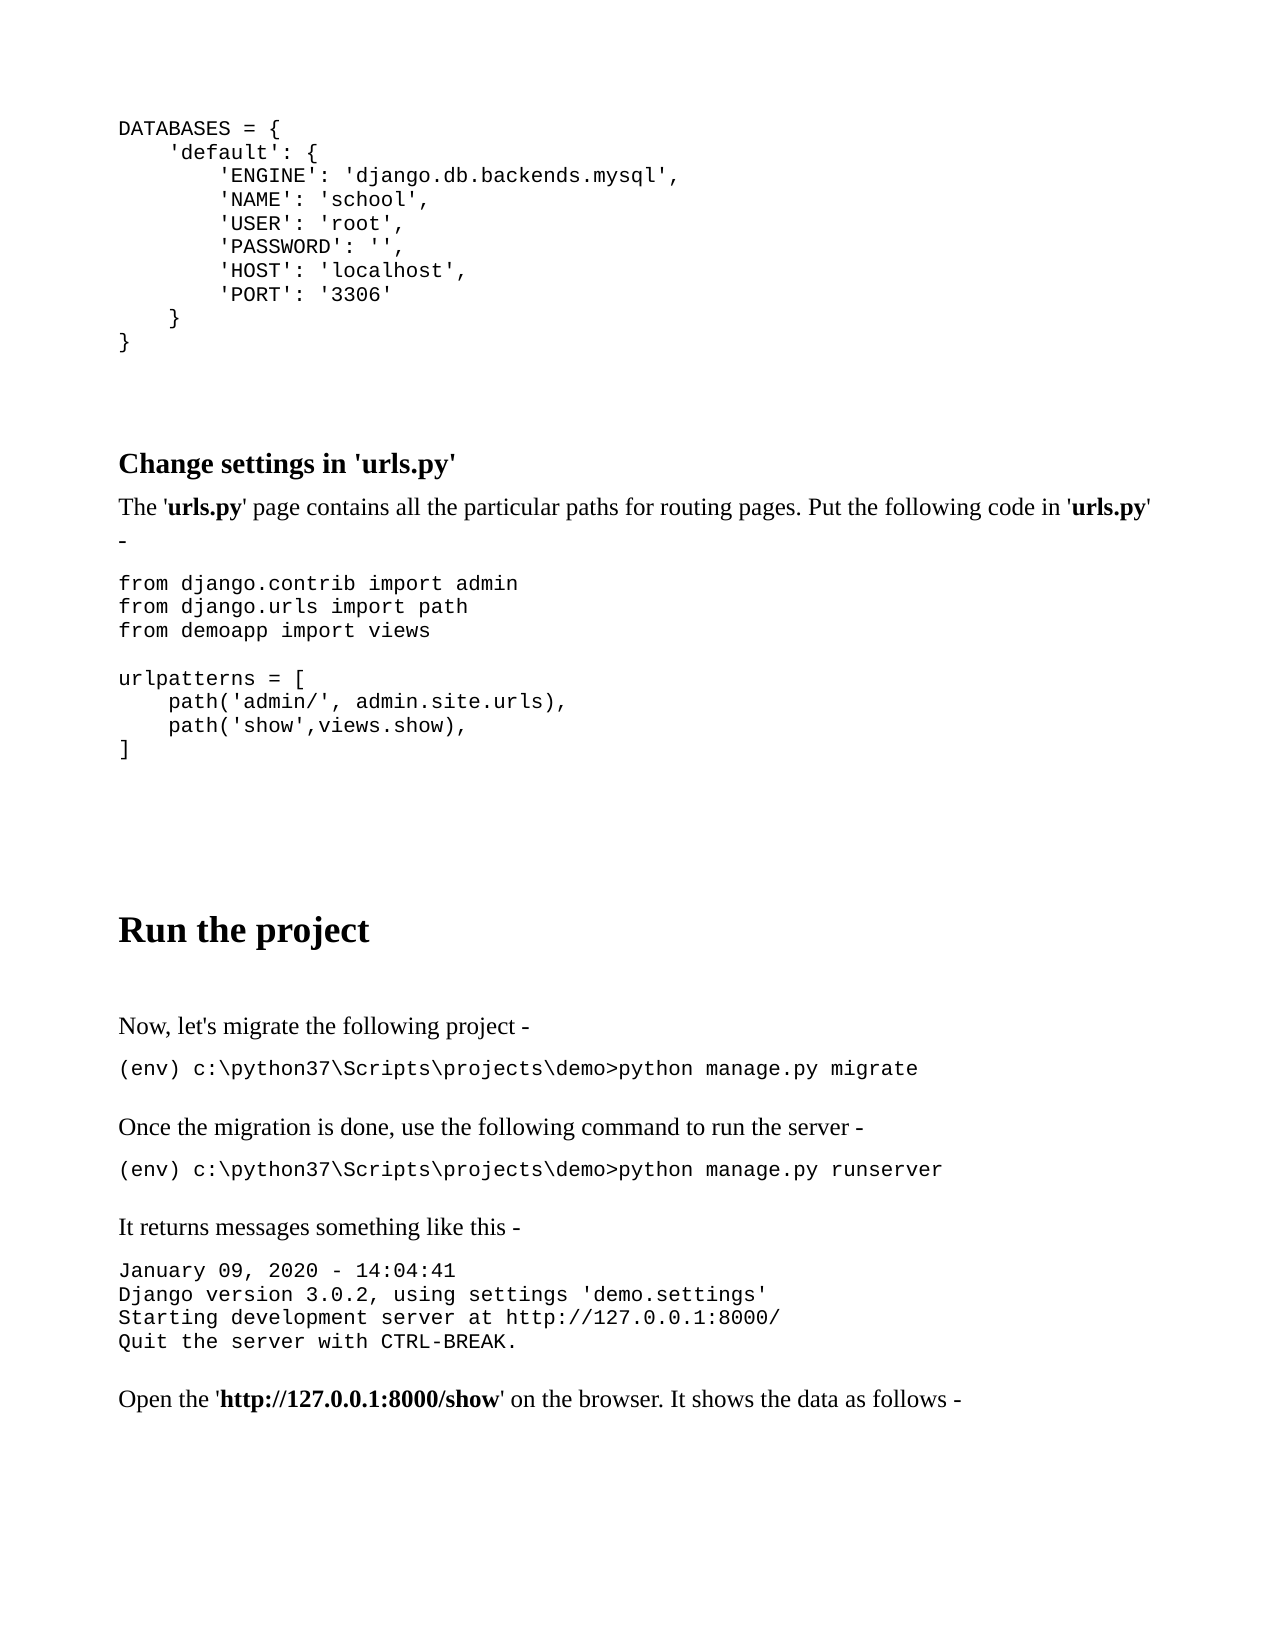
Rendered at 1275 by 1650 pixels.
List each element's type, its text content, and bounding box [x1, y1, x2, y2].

text Starting development server at http://127.0.0.1:8000/ [118, 1307, 1157, 1331]
text from django.contrib import admin [118, 573, 1157, 597]
subtitle Run the project [118, 908, 1157, 951]
text 'default': { [118, 142, 1157, 165]
text path('admin/', admin.site.urls), [118, 691, 1157, 715]
text 'USER': 'root', [118, 213, 1157, 236]
text It returns messages something like this - [118, 1212, 1157, 1241]
text (env) c:\python37\Scripts\projects\demo>python manage.py migrate [118, 1058, 1157, 1082]
text } [118, 307, 1157, 331]
text } [118, 331, 1157, 354]
text Django version 3.0.2, using settings 'demo.settings' [118, 1283, 1157, 1307]
text (env) c:\python37\Scripts\projects\demo>python manage.py runserver [118, 1159, 1157, 1183]
text 'PORT': '3306' [118, 284, 1157, 307]
text 'PASSWORD': '', [118, 236, 1157, 260]
text from django.urls import path [118, 597, 1157, 620]
text urlpatterns = [ [118, 667, 1157, 691]
text The 'urls.py' page contains all the particular paths for routing pages. Put the following code in 'urls.py' - [118, 492, 1157, 554]
text 'ENGINE': 'django.db.backends.mysql', [118, 165, 1157, 189]
text 'NAME': 'school', [118, 189, 1157, 213]
text Once the migration is done, use the following command to run the server - [118, 1112, 1157, 1140]
text Now, let's migrate the following project - [118, 1011, 1157, 1039]
text 'HOST': 'localhost', [118, 260, 1157, 284]
text ] [118, 738, 1157, 762]
subtitle Change settings in 'urls.py' [118, 446, 1157, 480]
text from demoapp import views [118, 620, 1157, 644]
text DATABASES = { [118, 118, 1157, 142]
text path('show',views.show), [118, 715, 1157, 738]
text Quit the server with CTRL-BREAK. [118, 1331, 1157, 1354]
text Open the 'http://127.0.0.1:8000/show' on the browser. It shows the data as follows - [118, 1384, 1157, 1413]
text January 09, 2020 - 14:04:41 [118, 1260, 1157, 1283]
